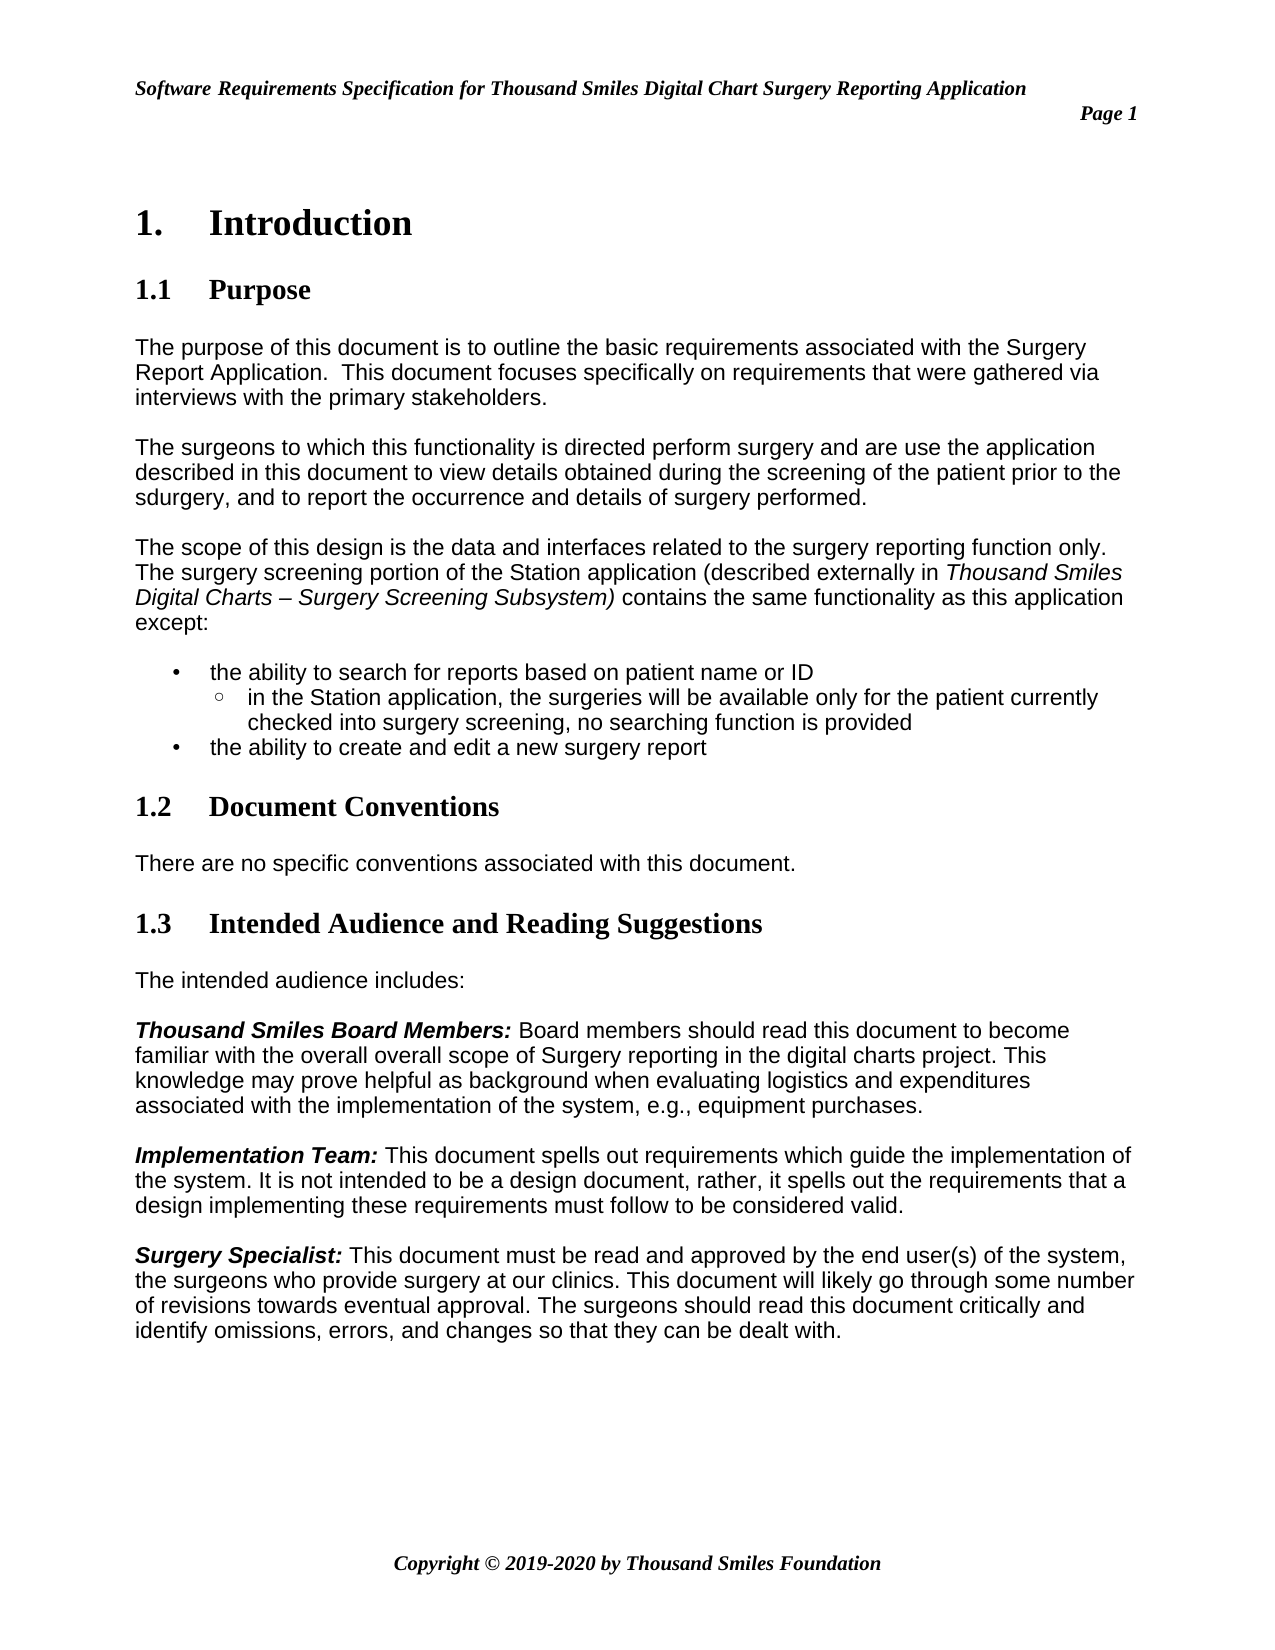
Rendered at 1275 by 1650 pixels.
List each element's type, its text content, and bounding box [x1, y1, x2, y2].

text There are no specific conventions associated with this document. [135, 852, 1140, 877]
text The purpose of this document is to outline the basic requirements associated with the Surgery Report Application. This document focuses specifically on requirements that were gathered via interviews with the primary stakeholders. [135, 335, 1140, 410]
text Implementation Team: This document spells out requirements which guide the implementation of the system. It is not intended to be a design document, rather, it spells out the requirements that a design implementing these requirements must follow to be considered valid. [135, 1144, 1140, 1219]
text The intended audience includes: [135, 969, 1140, 994]
text Thousand Smiles Board Members: Board members should read this document to become familiar with the overall overall scope of Surgery reporting in the digital charts project. This knowledge may prove helpful as background when evaluating logistics and expenditures associated with the implementation of the system, e.g., equipment purchases. [135, 1019, 1140, 1119]
subtitle Purpose [135, 272, 1140, 306]
list the ability to create and edit a new surgery report [172, 735, 1140, 760]
list the ability to search for reports based on patient name or ID [172, 660, 1140, 685]
subtitle Document Conventions [135, 789, 1140, 823]
subtitle Intended Audience and Reading Suggestions [135, 906, 1140, 939]
text The scope of this design is the data and interfaces related to the surgery reporting function only. The surgery screening portion of the Station application (described externally in Thousand Smiles Digital Charts – Surgery Screening Subsystem) contains the same functionality as this application except: [135, 535, 1140, 635]
text The surgeons to which this functionality is directed perform surgery and are use the application described in this document to view details obtained during the screening of the patient prior to the sdurgery, and to report the occurrence and details of surgery performed. [135, 435, 1140, 510]
subtitle Introduction [135, 200, 1140, 243]
list in the Station application, the surgeries will be available only for the patient currently checked into surgery screening, no searching function is provided [210, 685, 1140, 735]
text Surgery Specialist: This document must be read and approved by the end user(s) of the system, the surgeons who provide surgery at our clinics. This document will likely go through some number of revisions towards eventual approval. The surgeons should read this document critically and identify omissions, errors, and changes so that they can be dealt with. [135, 1244, 1140, 1344]
